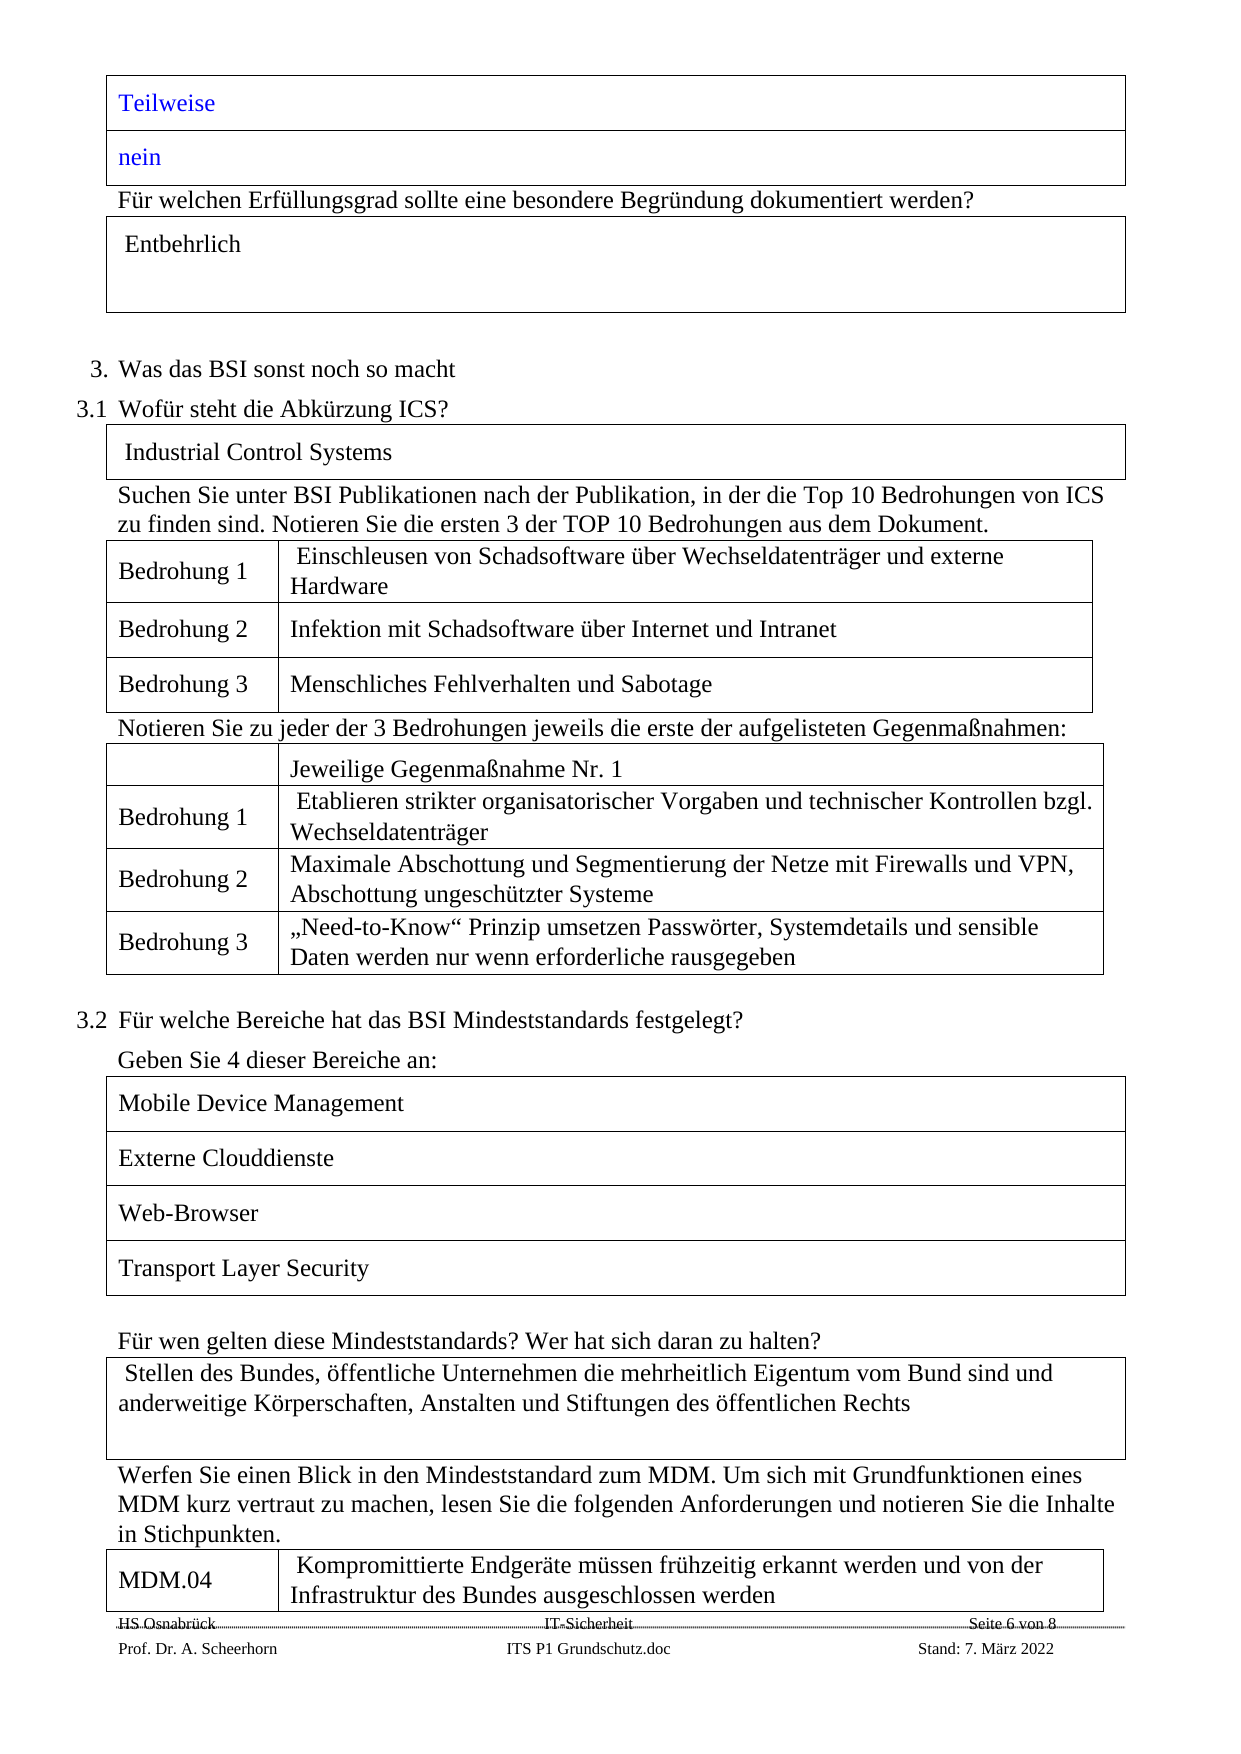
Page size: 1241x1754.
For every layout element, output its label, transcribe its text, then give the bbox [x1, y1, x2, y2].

table_cell Externe Clouddienste [107, 1132, 1125, 1185]
table_cell Bedrohung 2 [107, 849, 278, 911]
table_cell Web-Browser [107, 1186, 1125, 1240]
table_header Kompromittierte Endgeräte müssen frühzeitig erkannt werden und von der Infrastruktur des Bundes ausgeschlossen werden [279, 1550, 1103, 1611]
table_header [107, 744, 278, 785]
table_cell Maximale Abschottung und Segmentierung der Netze mit Firewalls und VPN, Abschottung ungeschützter Systeme [279, 849, 1103, 911]
table_cell „Need-to-Know“ Prinzip umsetzen Passwörter, Systemdetails und sensible Daten werden nur wenn erforderliche rausgegeben [279, 912, 1103, 974]
table_cell Bedrohung 1 [107, 786, 278, 848]
table_header Entbehrlich [107, 217, 1125, 312]
list Wofür steht die Abkürzung ICS? [76, 394, 1122, 423]
text Geben Sie 4 dieser Bereiche an: [117, 1045, 1122, 1074]
table_header MDM.04 [107, 1550, 278, 1611]
table_cell Etablieren strikter organisatorischer Vorgaben und technischer Kontrollen bzgl. Wechseldatenträger [279, 786, 1103, 848]
table_header Bedrohung 1 [107, 541, 278, 602]
list Für welche Bereiche hat das BSI Mindeststandards festgelegt? [76, 1005, 1122, 1034]
text Für welchen Erfüllungsgrad sollte eine besondere Begründung dokumentiert werden? [117, 186, 1122, 214]
table_header Mobile Device Management [107, 1077, 1125, 1131]
table_header Stellen des Bundes, öffentliche Unternehmen die mehrheitlich Eigentum vom Bund sind und anderweitige Körperschaften, Anstalten und Stiftungen des öffentlichen Rechts [107, 1358, 1125, 1459]
table_cell Bedrohung 3 [107, 658, 278, 712]
table_cell Bedrohung 2 [107, 603, 278, 657]
table_cell Teilweise [107, 76, 1125, 130]
table_cell Bedrohung 3 [107, 912, 278, 974]
table_cell Transport Layer Security [107, 1241, 1125, 1295]
list Was das BSI sonst noch so macht [90, 354, 1122, 382]
table_cell nein [107, 131, 1125, 184]
table_header Industrial Control Systems [107, 425, 1125, 479]
table_cell Infektion mit Schadsoftware über Internet und Intranet [279, 603, 1092, 657]
table_cell Menschliches Fehlverhalten und Sabotage [279, 658, 1092, 712]
text Notieren Sie zu jeder der 3 Bedrohungen jeweils die erste der aufgelisteten Gegenmaßnahmen: [117, 713, 1122, 741]
text Werfen Sie einen Blick in den Mindeststandard zum MDM. Um sich mit Grundfunktionen eines MDM kurz vertraut zu machen, lesen Sie die folgenden Anforderungen und notieren Sie die Inhalte in Stichpunkten. [117, 1460, 1122, 1547]
table_header Jeweilige Gegenmaßnahme Nr. 1 [279, 744, 1103, 785]
table_header Einschleusen von Schadsoftware über Wechseldatenträger und externe Hardware [279, 541, 1092, 602]
text Suchen Sie unter BSI Publikationen nach der Publikation, in der die Top 10 Bedrohungen von ICS zu finden sind. Notieren Sie die ersten 3 der TOP 10 Bedrohungen aus dem Dokument. [117, 480, 1122, 538]
text Für wen gelten diese Mindeststandards? Wer hat sich daran zu halten? [117, 1326, 1122, 1355]
